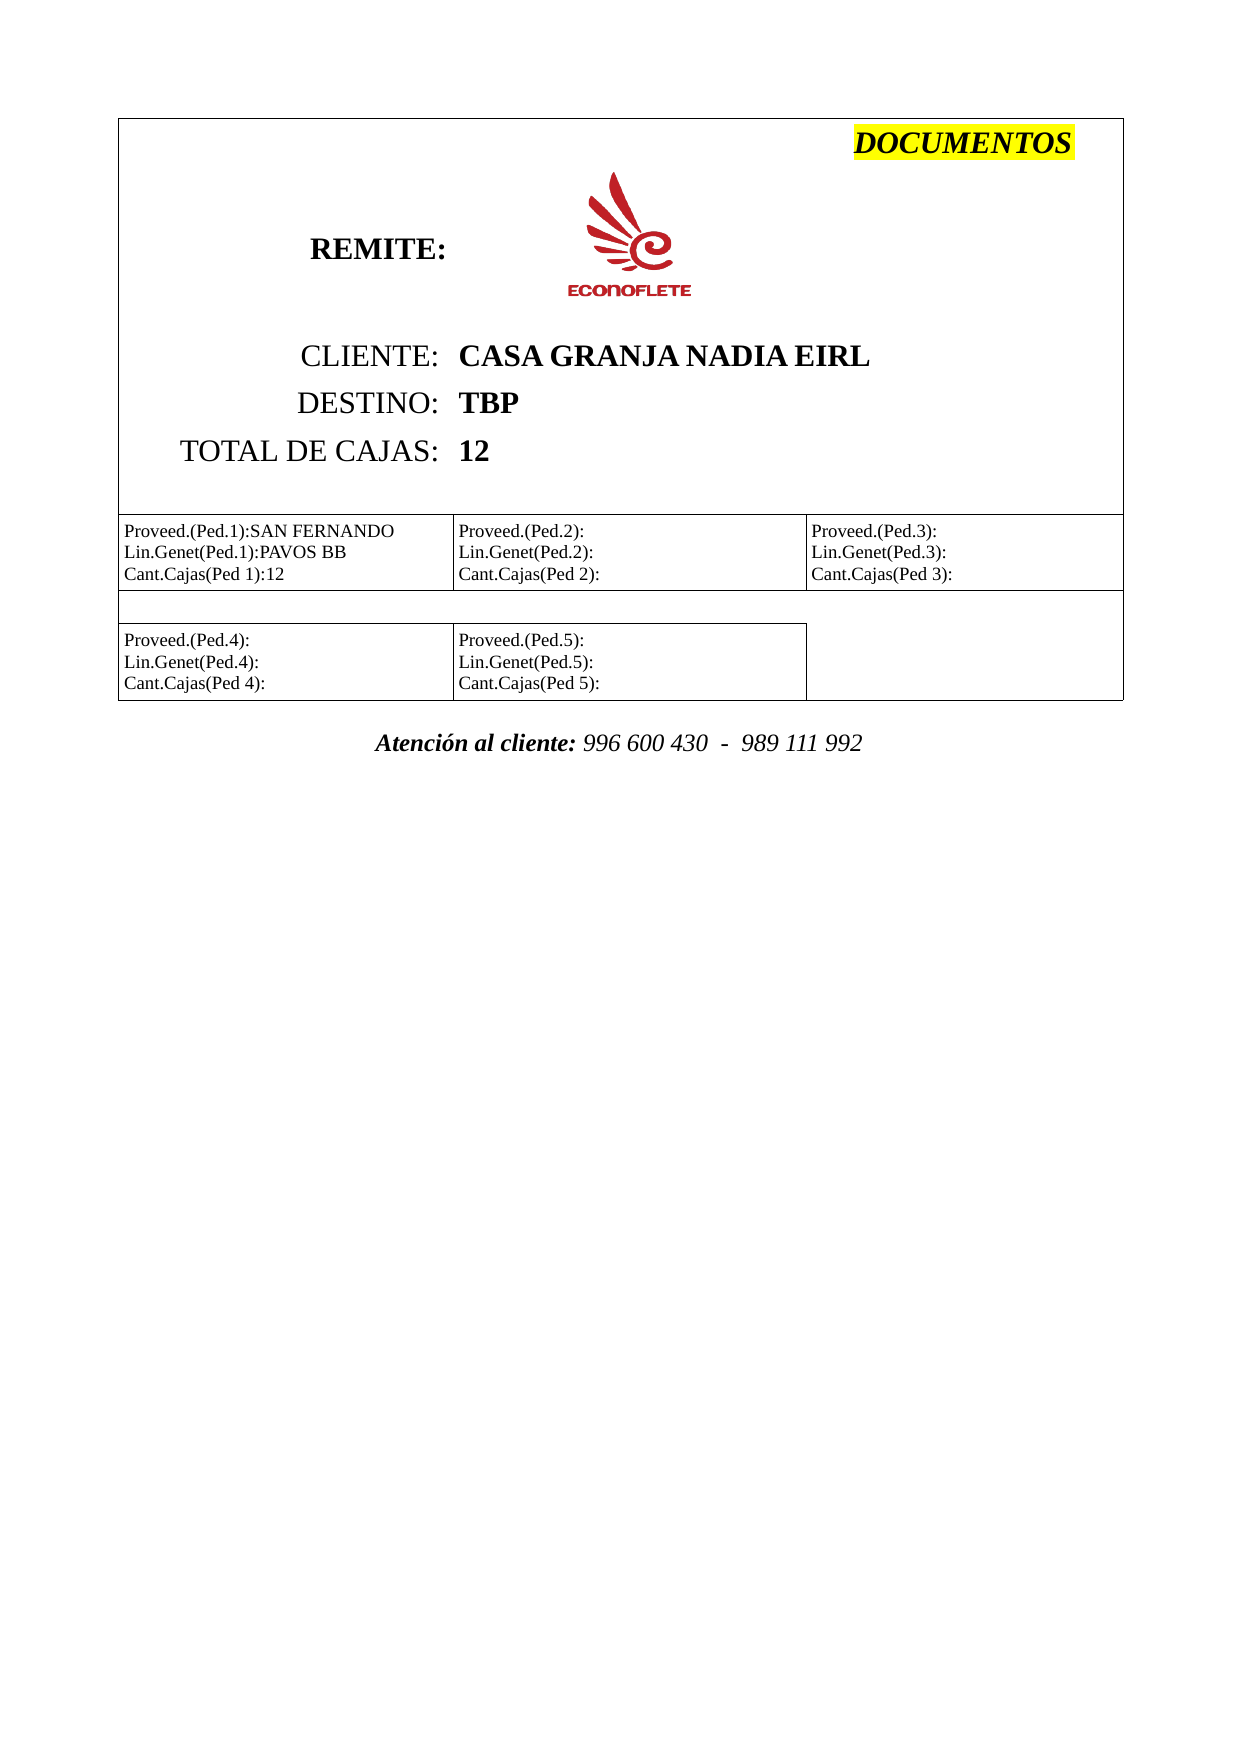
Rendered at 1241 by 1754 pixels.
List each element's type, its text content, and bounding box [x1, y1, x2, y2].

picture [552, 171, 707, 297]
table_cell [806, 166, 1123, 332]
table_cell [453, 474, 806, 514]
table_cell DESTINO: [119, 379, 453, 426]
table_header DOCUMENTOS [806, 119, 1123, 166]
table_header [453, 119, 806, 166]
table_cell CLIENTE: [119, 332, 453, 379]
table_cell REMITE: [119, 166, 453, 332]
table_cell CASA GRANJA NADIA EIRL [453, 332, 1123, 379]
table_cell [806, 591, 1123, 623]
table_cell [453, 166, 806, 332]
table_cell [119, 591, 453, 623]
table_cell TBP [453, 379, 806, 426]
table_cell TOTAL DE CAJAS: [119, 426, 453, 474]
table_cell Proveed.(Ped.4): Lin.Genet(Ped.4): Cant.Cajas(Ped 4): [119, 624, 453, 699]
table_cell Proveed.(Ped.5): Lin.Genet(Ped.5): Cant.Cajas(Ped 5): [454, 624, 806, 699]
table_cell Proveed.(Ped.1):SAN FERNANDO Lin.Genet(Ped.1):PAVOS BB Cant.Cajas(Ped 1):12 [119, 515, 453, 590]
text Atención al cliente: 996 600 430 - 989 111 992 [118, 728, 1122, 757]
table_cell 12 [453, 426, 1123, 474]
table_header [119, 119, 453, 166]
table_cell [807, 623, 1123, 699]
table_cell Proveed.(Ped.3): Lin.Genet(Ped.3): Cant.Cajas(Ped 3): [807, 515, 1123, 590]
table_cell [806, 379, 1123, 426]
table_cell [453, 591, 806, 623]
table_cell Proveed.(Ped.2): Lin.Genet(Ped.2): Cant.Cajas(Ped 2): [454, 515, 806, 590]
table_cell [119, 474, 453, 514]
table_cell [806, 474, 1123, 514]
